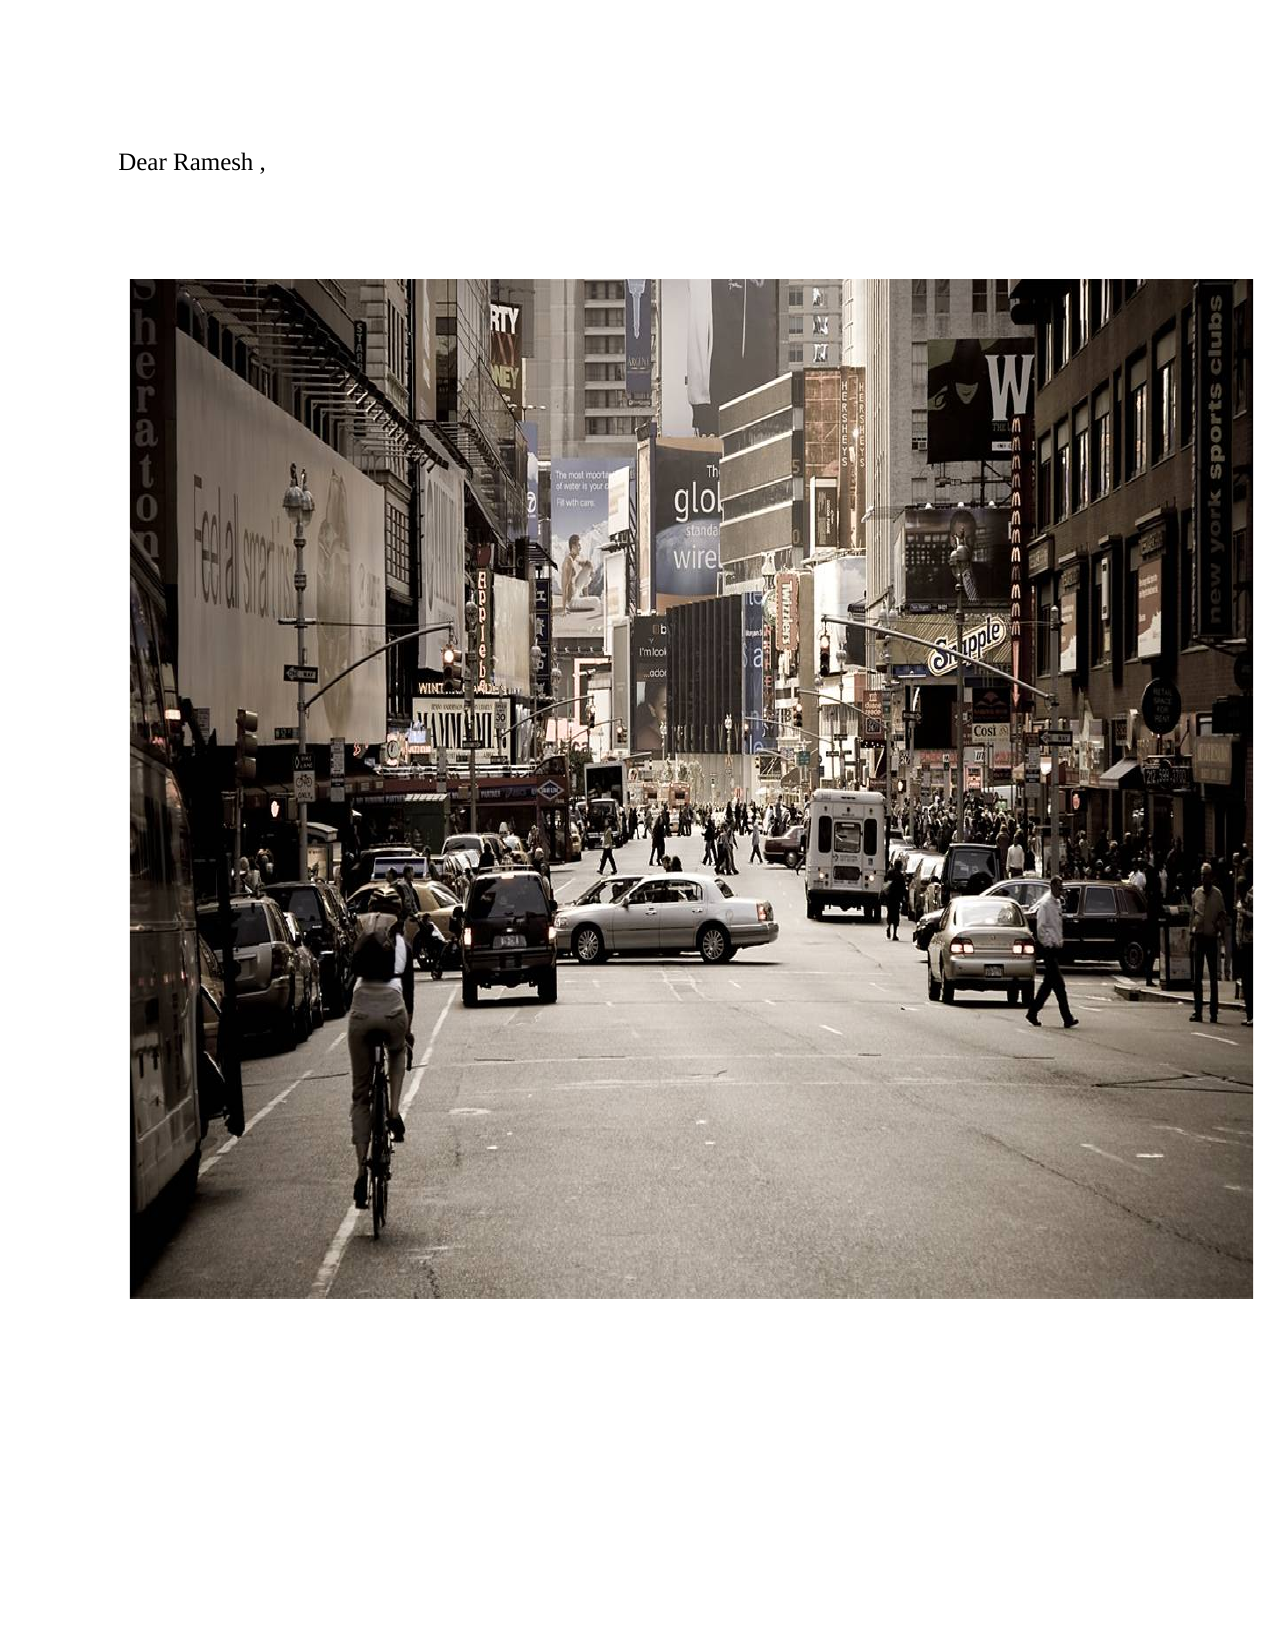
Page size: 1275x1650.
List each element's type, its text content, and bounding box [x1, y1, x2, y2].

text Dear Ramesh , [118, 147, 1157, 176]
picture [129, 279, 1254, 1299]
